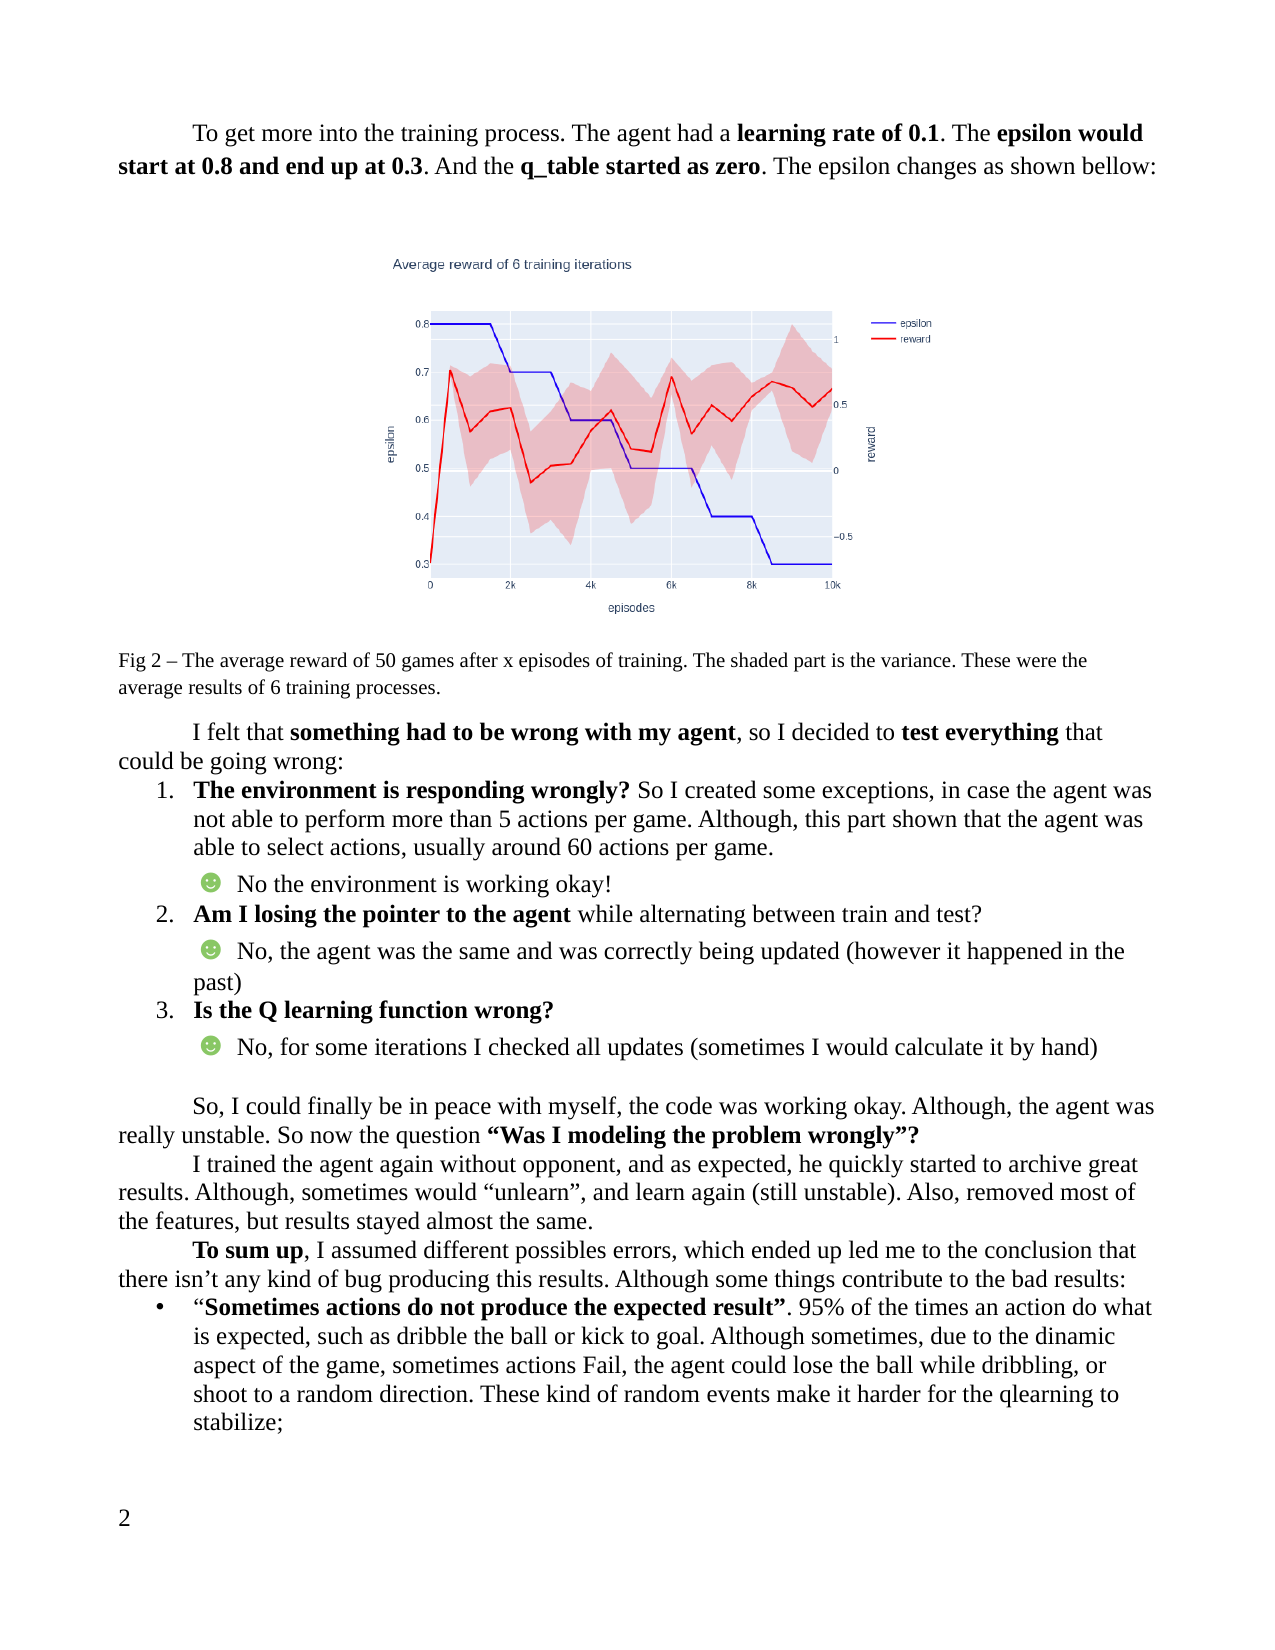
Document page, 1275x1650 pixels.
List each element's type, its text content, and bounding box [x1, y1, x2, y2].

text To sum up, I assumed different possibles errors, which ended up led me to the conclusion that there isn’t any kind of bug producing this results. Although some things contribute to the bad results: [118, 1235, 1157, 1292]
list “Sometimes actions do not produce the expected result”. 95% of the times an action do what is expected, such as dribble the ball or kick to goal. Although sometimes, due to the dinamic aspect of the game, sometimes actions Fail, the agent could lose the ball while dribbling, or shoot to a random direction. These kind of random events make it harder for the qlearning to stabilize; [156, 1292, 1157, 1436]
list Is the Q learning function wrong? ☻ No, for some iterations I checked all updates (sometimes I would calculate it by hand) [156, 995, 1157, 1062]
text So, I could finally be in peace with myself, the code was working okay. Although, the agent was really unstable. So now the question “Was I modeling the problem wrongly”? [118, 1091, 1157, 1149]
picture [363, 227, 947, 644]
text I felt that something had to be wrong with my agent, so I decided to test everything that could be going wrong: [118, 717, 1157, 775]
text I trained the agent again without opponent, and as expected, he quickly started to archive great results. Although, sometimes would “unlearn”, and learn again (still unstable). Also, removed most of the features, but results stayed almost the same. [118, 1149, 1157, 1235]
list Am I losing the pointer to the agent while alternating between train and test? ☻ No, the agent was the same and was correctly being updated (however it happened in the past) [156, 899, 1157, 995]
list The environment is responding wrongly? So I created some exceptions, in case the agent was not able to perform more than 5 actions per game. Although, this part shown that the agent was able to select actions, usually around 60 actions per game. ☻ No the environment is working okay! [156, 775, 1157, 899]
text To get more into the training process. The agent had a learning rate of 0.1. The epsilon would start at 0.8 and end up at 0.3. And the q_table started as zero. The epsilon changes as shown bellow: [118, 118, 1157, 180]
text Fig 2 – The average reward of 50 games after x episodes of training. The shaded part is the variance. These were the average results of 6 training processes. [118, 227, 1157, 699]
